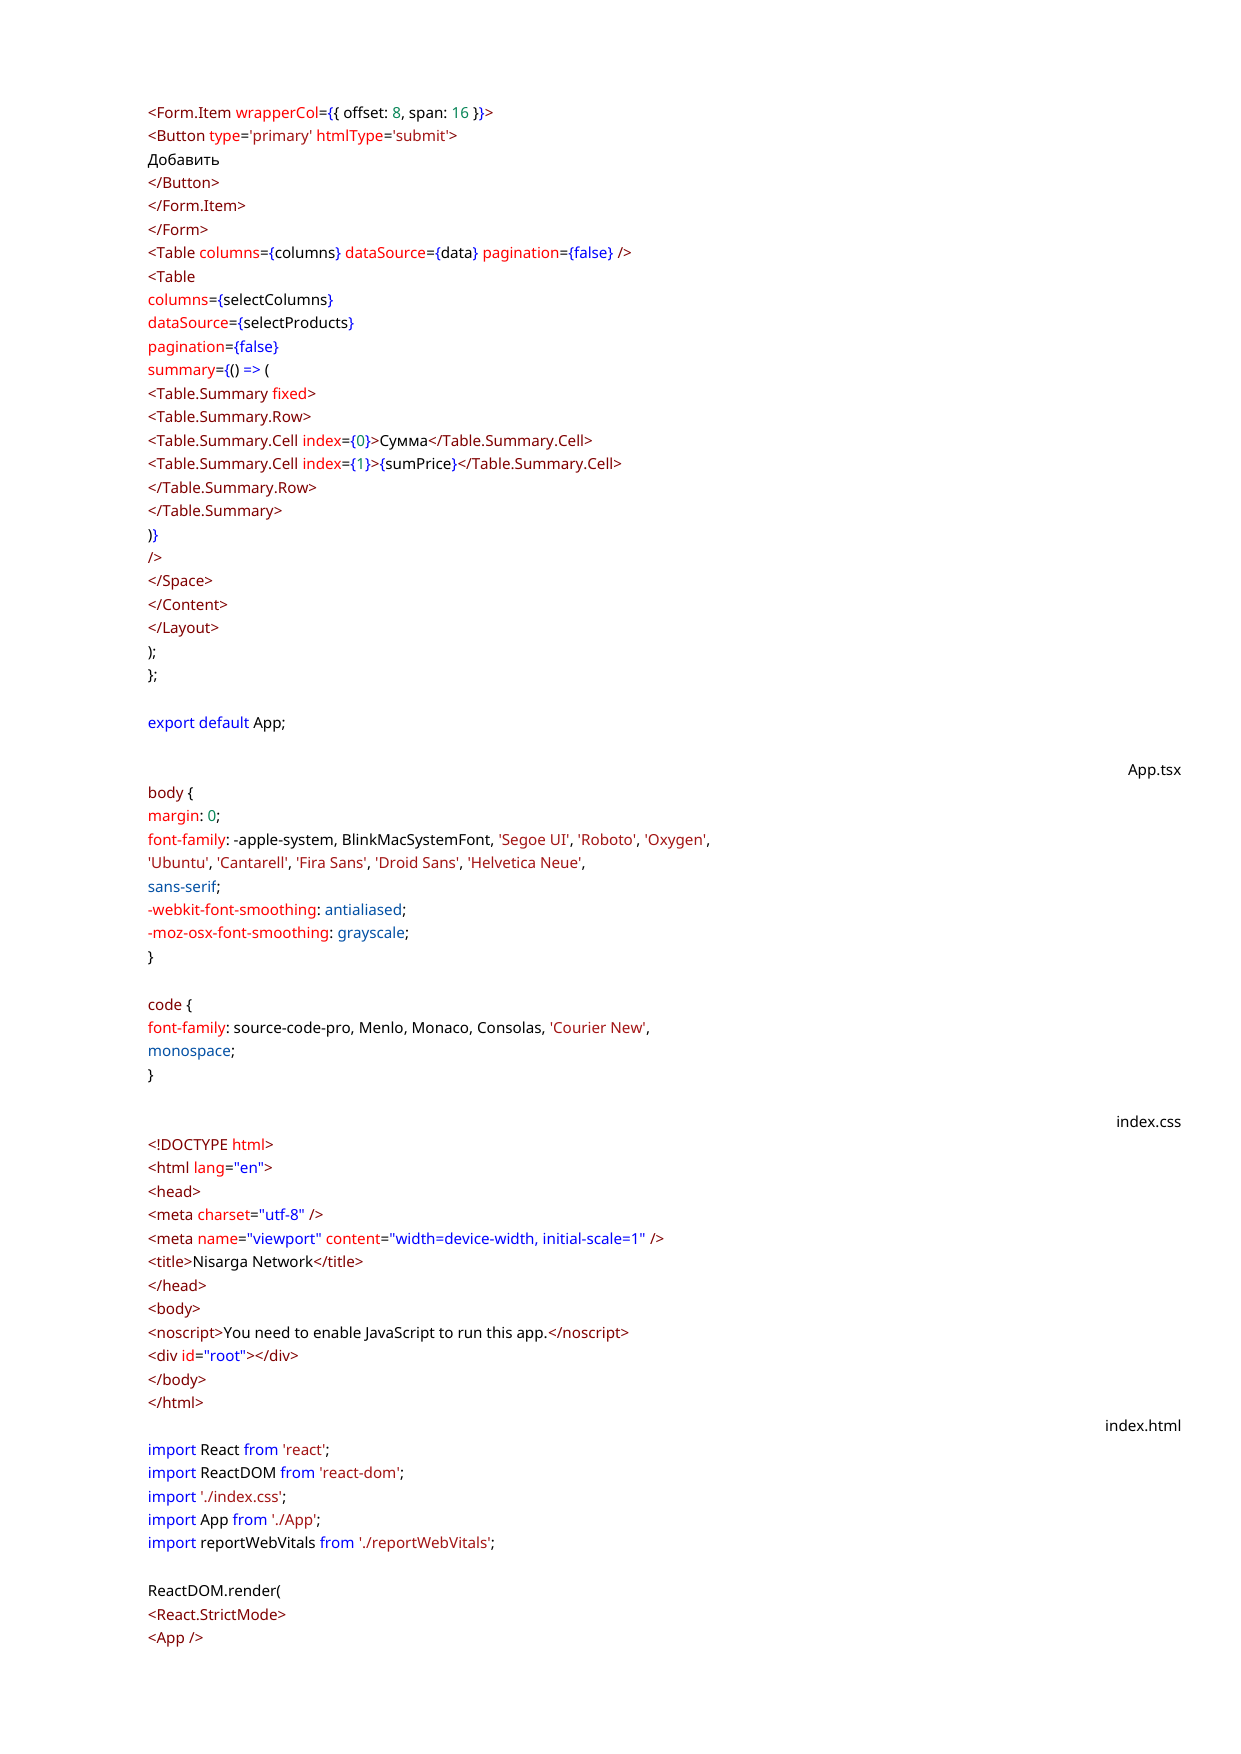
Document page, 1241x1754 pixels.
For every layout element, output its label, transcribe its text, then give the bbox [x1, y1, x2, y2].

text import reportWebVitals from './reportWebVitals'; [148, 1530, 1181, 1553]
text </head> [148, 1272, 1181, 1296]
text </Layout> [148, 615, 1181, 638]
text <Table columns={columns} dataSource={data} pagination={false} /> [148, 240, 1181, 263]
text <Table.Summary.Cell index={1}>{sumPrice}</Table.Summary.Cell> [148, 451, 1181, 474]
text sans-serif; [148, 873, 1181, 897]
text <!DOCTYPE html> [148, 1132, 1181, 1155]
text <meta charset="utf-8" /> [148, 1202, 1181, 1225]
text summary={() => ( [148, 357, 1181, 380]
text </Table.Summary.Row> [148, 474, 1181, 497]
text ReactDOM.render( [148, 1577, 1181, 1601]
text import ReactDOM from 'react-dom'; [148, 1460, 1181, 1483]
text index.html [148, 1413, 1181, 1436]
text </Form> [148, 216, 1181, 240]
text <Table.Summary fixed> [148, 380, 1181, 404]
text <head> [148, 1178, 1181, 1202]
text </Button> [148, 169, 1181, 193]
text <meta name="viewport" content="width=device-width, initial-scale=1" /> [148, 1225, 1181, 1249]
text font-family: source-code-pro, Menlo, Monaco, Consolas, 'Courier New', [148, 1014, 1181, 1038]
text } [148, 943, 1181, 967]
text Добавить [148, 146, 1181, 169]
text code { [148, 991, 1181, 1014]
text ); [148, 638, 1181, 662]
text <Table.Summary.Cell index={0}>Сумма</Table.Summary.Cell> [148, 427, 1181, 451]
text }; [148, 662, 1181, 685]
text <Table [148, 263, 1181, 287]
text -webkit-font-smoothing: antialiased; [148, 897, 1181, 920]
text export default App; [148, 709, 1181, 732]
text margin: 0; [148, 803, 1181, 826]
text <App /> [148, 1624, 1181, 1648]
text pagination={false} [148, 333, 1181, 357]
text /> [148, 544, 1181, 568]
text <html lang="en"> [148, 1155, 1181, 1178]
text </Table.Summary> [148, 497, 1181, 521]
text )} [148, 521, 1181, 544]
text </Form.Item> [148, 193, 1181, 216]
text <div id="root"></div> [148, 1342, 1181, 1366]
text 'Ubuntu', 'Cantarell', 'Fira Sans', 'Droid Sans', 'Helvetica Neue', [148, 850, 1181, 873]
text App.tsx [148, 756, 1181, 779]
text } [148, 1061, 1181, 1085]
text index.css [148, 1108, 1181, 1132]
text </html> [148, 1389, 1181, 1413]
text </Content> [148, 591, 1181, 615]
text <Table.Summary.Row> [148, 404, 1181, 427]
text dataSource={selectProducts} [148, 310, 1181, 333]
text <Button type='primary' htmlType='submit'> [148, 122, 1181, 146]
text columns={selectColumns} [148, 287, 1181, 310]
text </Space> [148, 568, 1181, 591]
text <Form.Item wrapperCol={{ offset: 8, span: 16 }}> [148, 99, 1181, 122]
text import './index.css'; [148, 1483, 1181, 1507]
text </body> [148, 1366, 1181, 1389]
text body { [148, 779, 1181, 803]
text <React.StrictMode> [148, 1601, 1181, 1624]
text font-family: -apple-system, BlinkMacSystemFont, 'Segoe UI', 'Roboto', 'Oxygen', [148, 826, 1181, 850]
text <title>Nisarga Network</title> [148, 1249, 1181, 1272]
text <body> [148, 1296, 1181, 1319]
text <noscript>You need to enable JavaScript to run this app.</noscript> [148, 1319, 1181, 1342]
text import App from './App'; [148, 1507, 1181, 1530]
text monospace; [148, 1038, 1181, 1061]
text -moz-osx-font-smoothing: grayscale; [148, 920, 1181, 943]
text import React from 'react'; [148, 1436, 1181, 1460]
